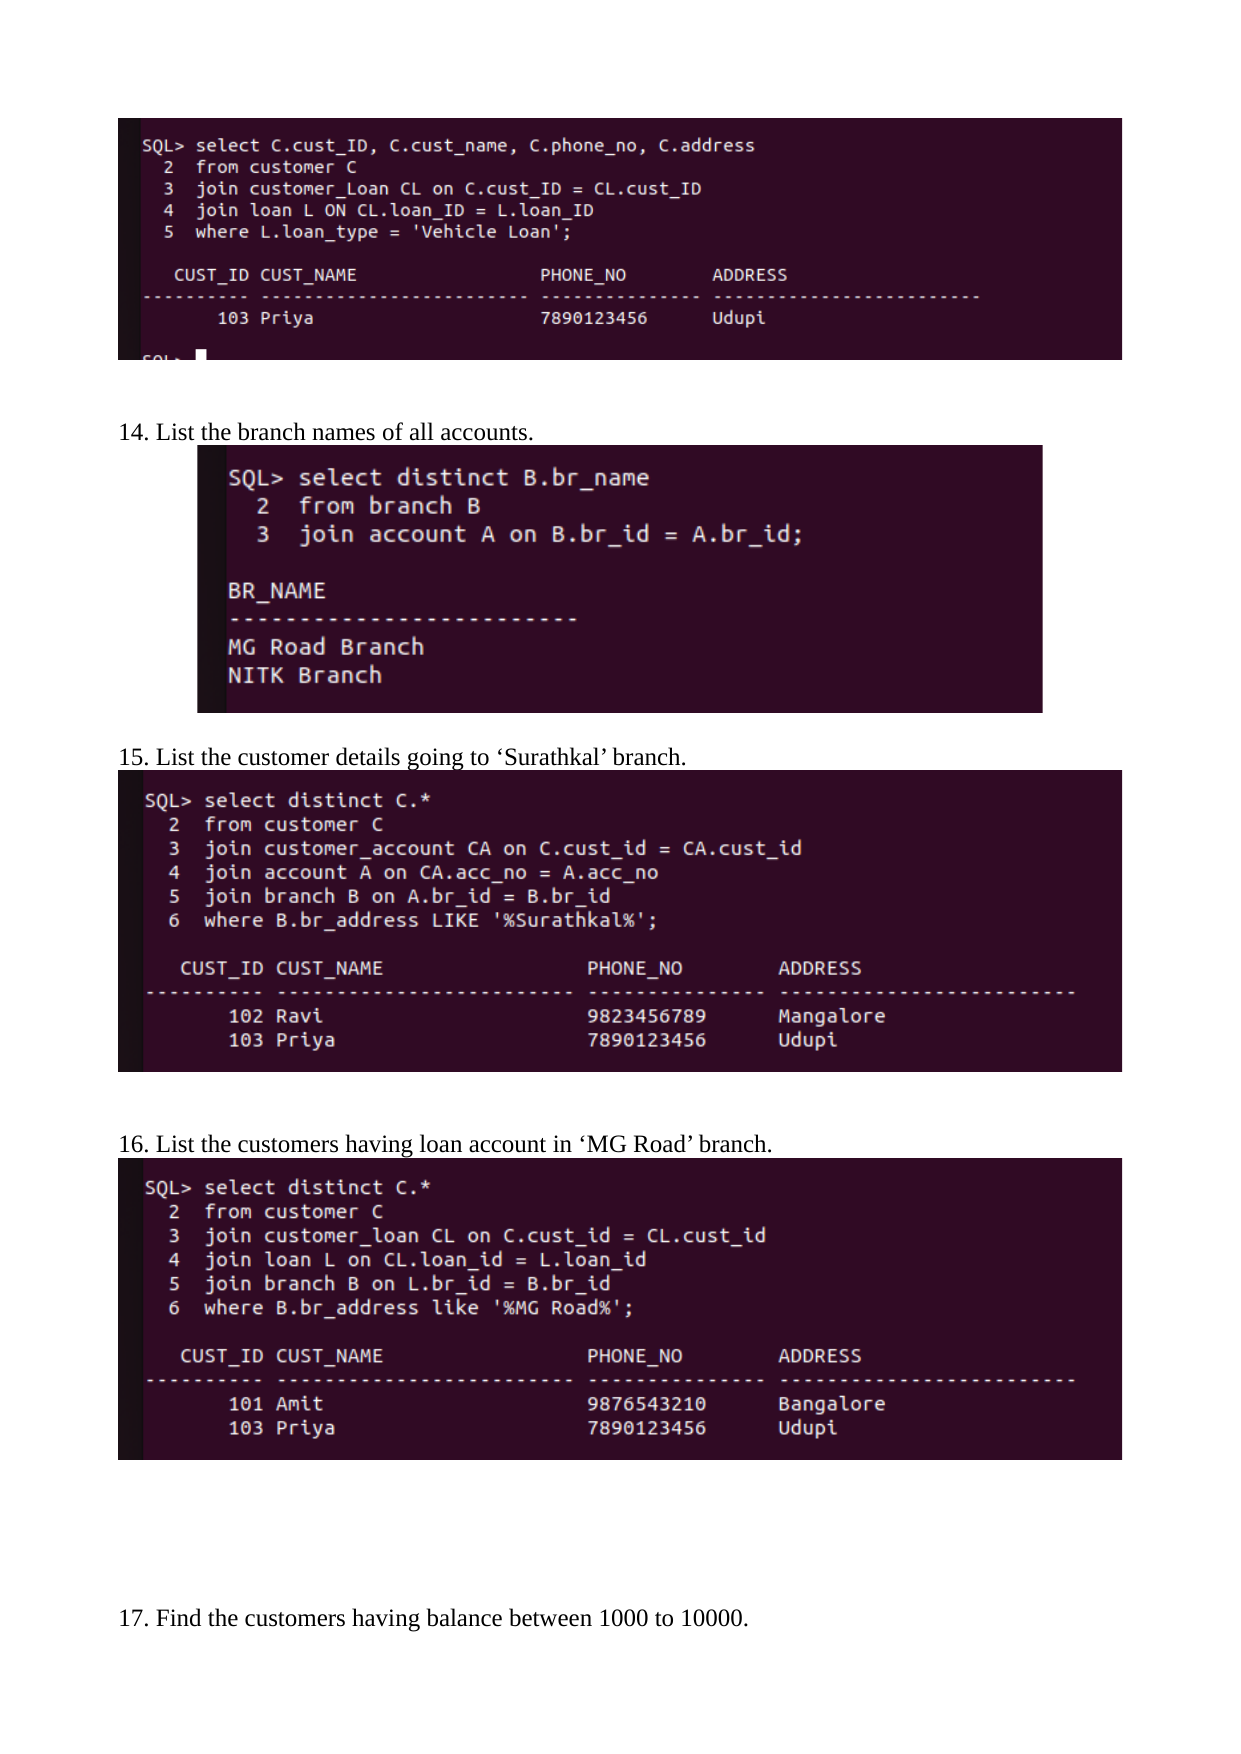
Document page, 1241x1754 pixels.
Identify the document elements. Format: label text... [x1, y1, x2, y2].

picture [118, 770, 1123, 1072]
text 14. List the branch names of all accounts. [118, 417, 1122, 446]
picture [118, 1158, 1123, 1460]
picture [197, 445, 1043, 713]
text 17. Find the customers having balance between 1000 to 10000. [118, 1603, 1122, 1632]
picture [118, 118, 1123, 360]
text 15. List the customer details going to ‘Surathkal’ branch. [118, 742, 1122, 770]
text 16. List the customers having loan account in ‘MG Road’ branch. [118, 1129, 1122, 1158]
